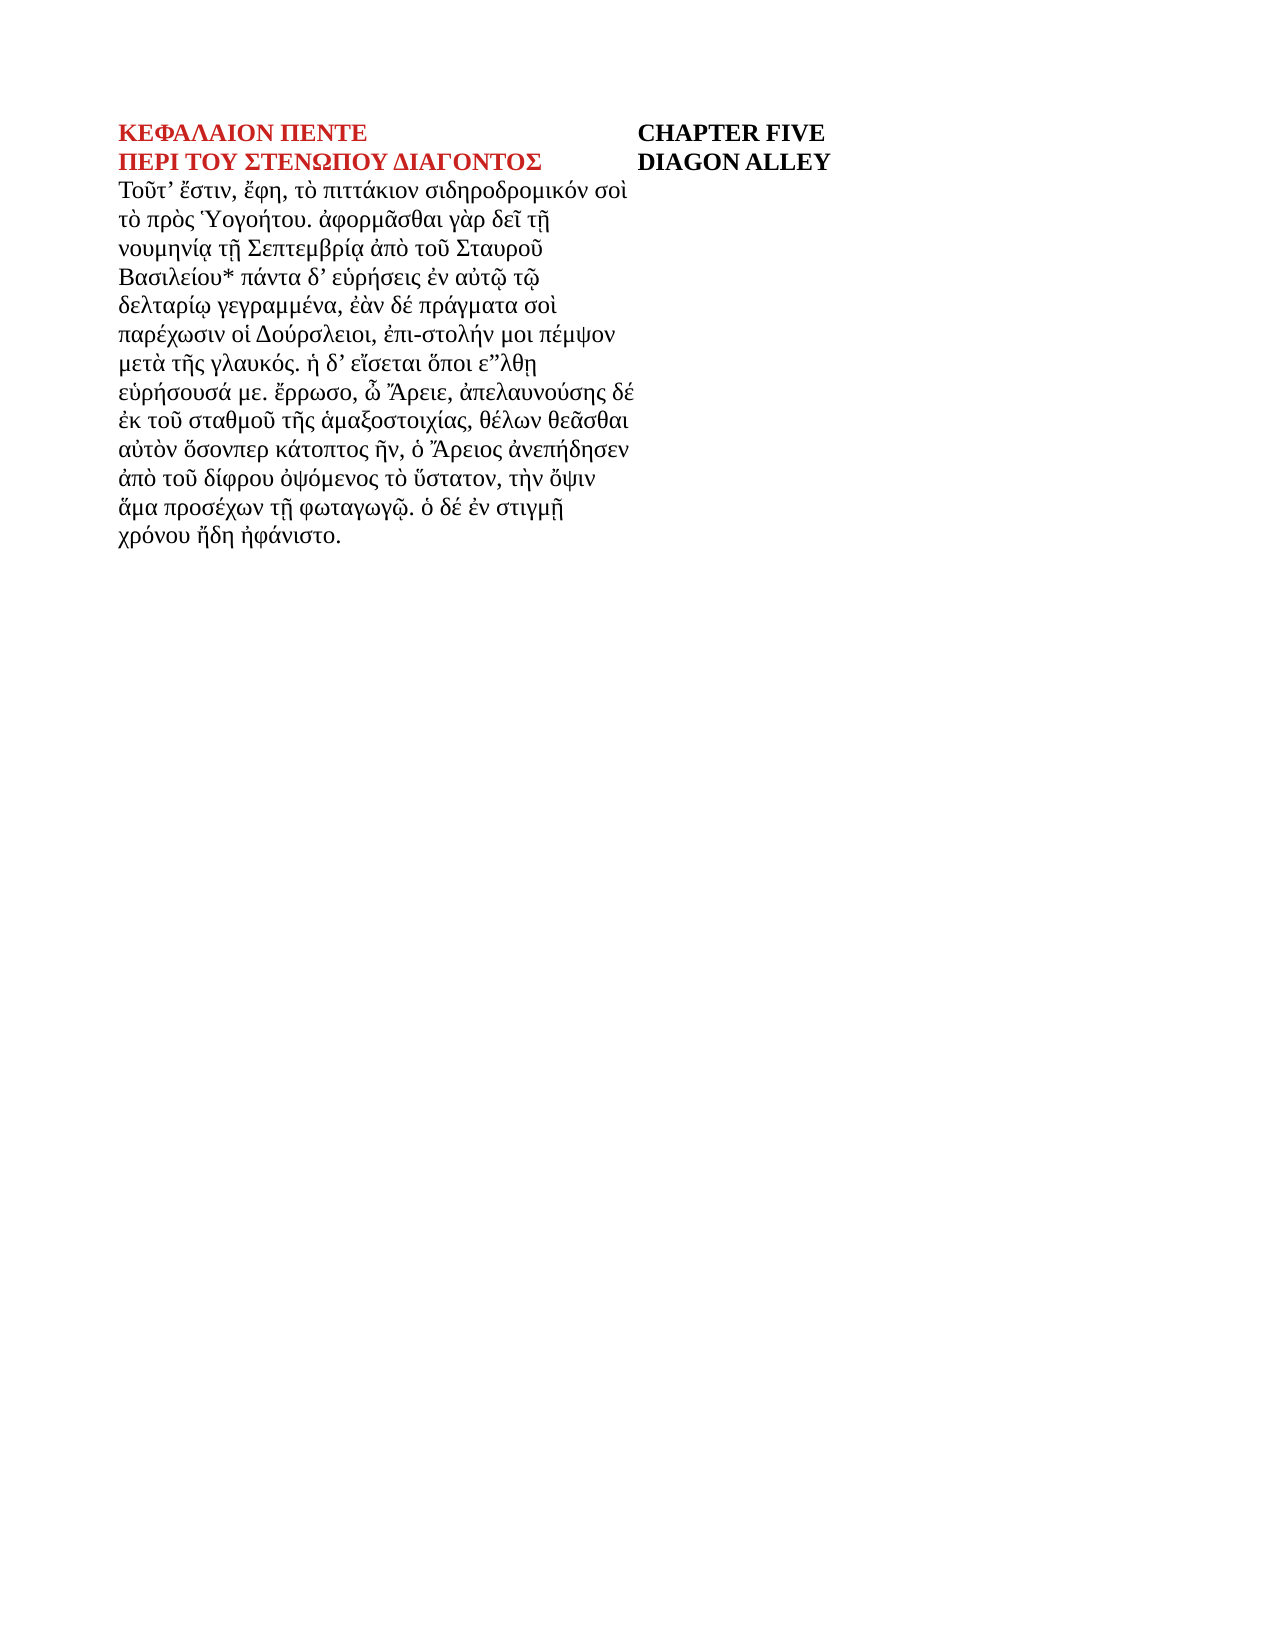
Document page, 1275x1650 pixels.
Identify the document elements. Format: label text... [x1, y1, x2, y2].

table_cell [637, 176, 1157, 1527]
table_header CHAPTER FIVE DIAGON ALLEY [637, 118, 1157, 176]
table_header ΚΕΦΑΛΑΙΟΝ ΠΕΝΤΕ ΠΕΡΙ ΤΟΥ ΣΤΕΝΩΠΟΥ ΔΙΑΓΟΝΤΟΣ [118, 118, 637, 176]
table_cell Τοῦτ’ ἔστιν, ἔφη, τὸ πιττάκιον σιδηροδρομικόν σοὶ τὸ πρὸς Ὑογοήτου. ἀφορμᾶσθαι γὰρ δεῖ τῇ νουμηνίᾳ τῇ Σεπτεμβρίᾳ ἀπὸ τοῦ Σταυροῦ Βασιλείου* πάντα δ’ εὑρήσεις ἐν αὐτῷ τῷ δελταρίῳ γεγραμμένα, ἐὰν δέ πράγματα σοὶ παρέχωσιν οἱ Δούρσλειοι, ἐπι-στολήν μοι πέμψον μετὰ τῆς γλαυκός. ἡ δ’ εἴσεται ὅποι ε”λθῃ εὑρήσουσά με. ἔρρωσο, ὦ Ἄρειε, ἀπελαυνούσης δέ ἐκ τοῦ σταθμοῦ τῆς ἁμαξοστοιχίας, θέλων θεᾶσθαι αὐτὸν ὅσονπερ κάτοπτος ῆν, ὁ Ἄρειος ἀνεπήδησεν ἀπὸ τοῦ δίφρου ὀψόμενος τὸ ὕστατον, τὴν ὄψιν ἅμα προσέχων τῇ φωταγωγῷ. ὁ δέ ἐν στιγμῇ χρόνου ἤδη ἠφάνιστο. [118, 176, 637, 1527]
